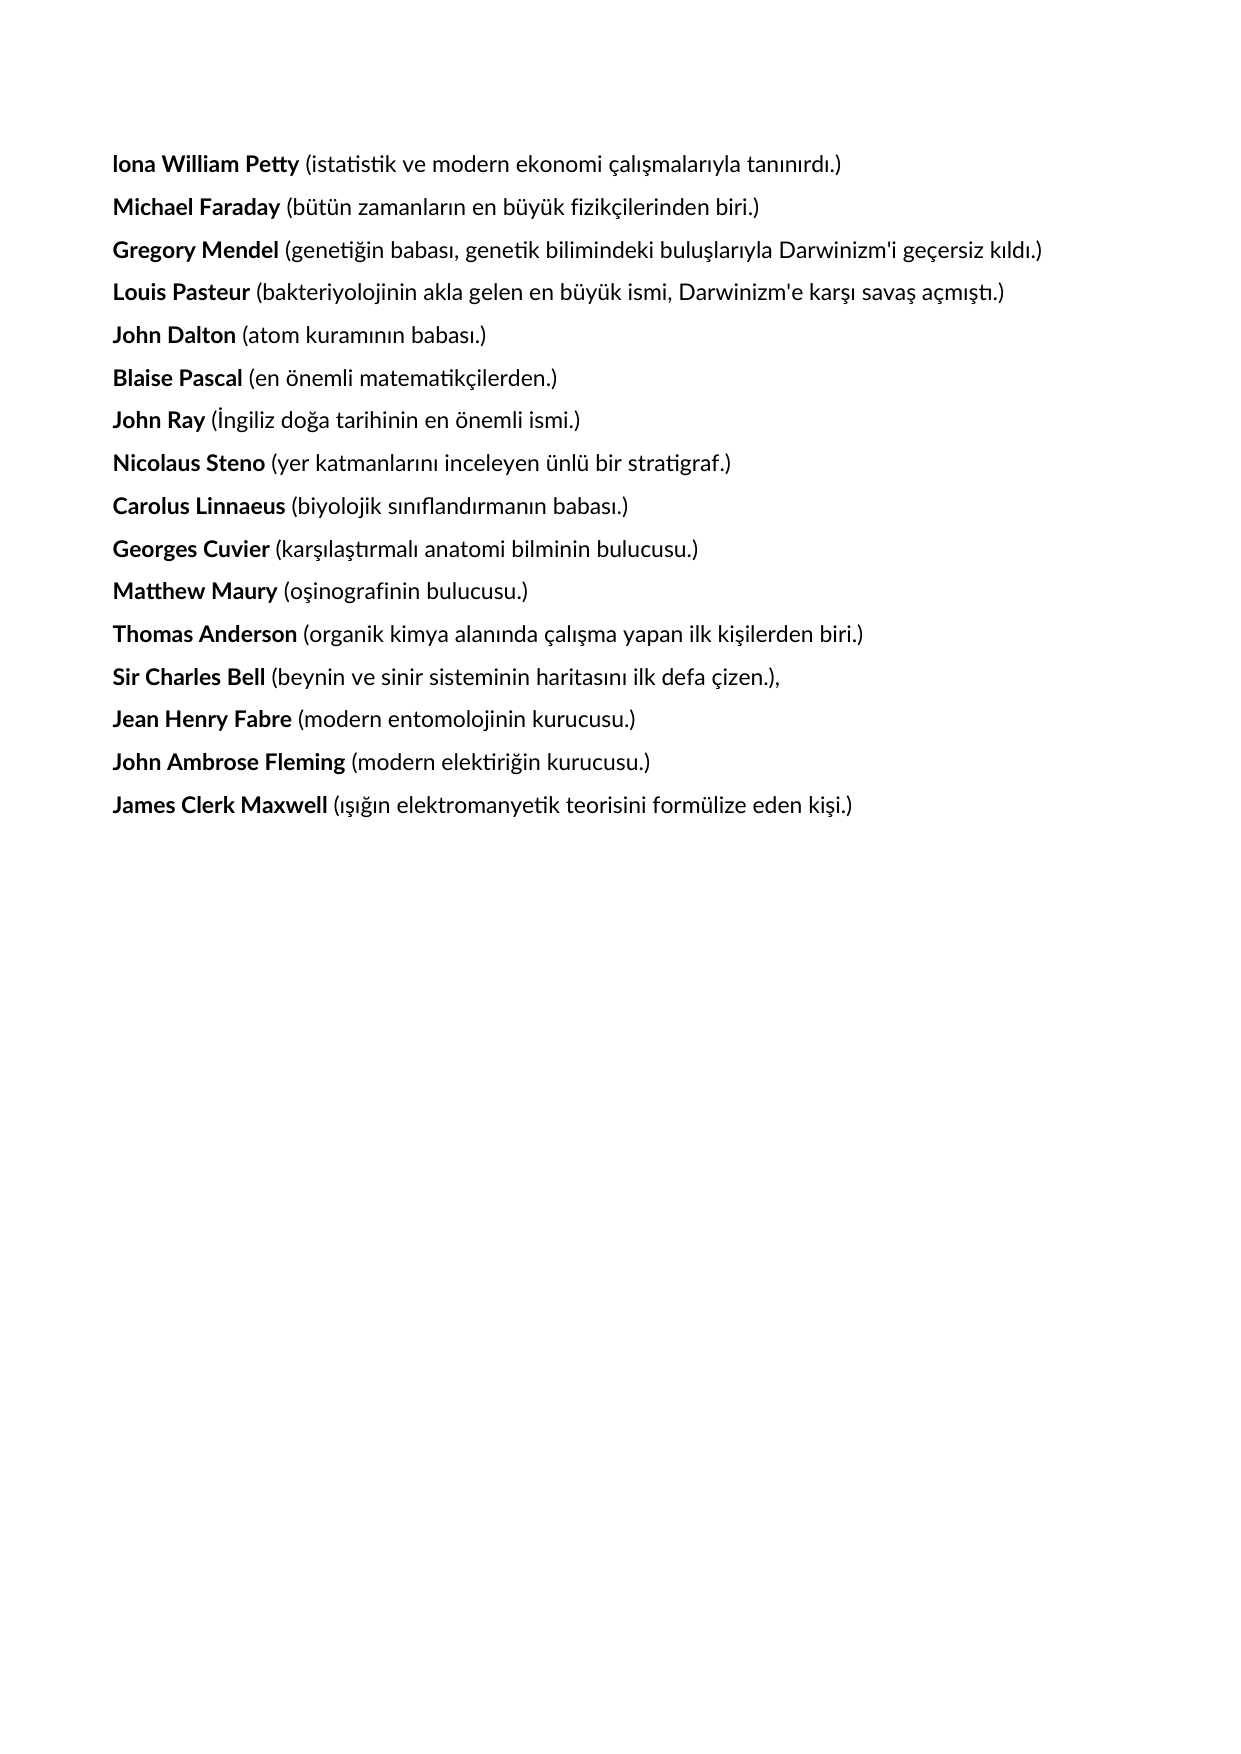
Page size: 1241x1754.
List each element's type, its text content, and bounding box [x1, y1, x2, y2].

text Blaise Pascal (en önemli matematikçilerden.) [75, 363, 1165, 391]
text Nicolaus Steno (yer katmanlarını inceleyen ünlü bir stratigraf.) [75, 449, 1165, 476]
text lona William Petty (istatistik ve modern ekonomi çalışmalarıyla tanınırdı.) [75, 150, 1165, 177]
text John Ambrose Fleming (modern elektiriğin kurucusu.) [75, 748, 1165, 775]
text Carolus Linnaeus (biyolojik sınıflandırmanın babası.) [75, 492, 1165, 519]
text Jean Henry Fabre (modern entomolojinin kurucusu.) [75, 705, 1165, 733]
text Matthew Maury (oşinografinin bulucusu.) [75, 577, 1165, 604]
text Louis Pasteur (bakteriyolojinin akla gelen en büyük ismi, Darwinizm'e karşı savaş açmıştı.) [75, 278, 1165, 306]
text Michael Faraday (bütün zamanların en büyük fizikçilerinden biri.) [75, 193, 1165, 220]
text John Dalton (atom kuramının babası.) [75, 321, 1165, 348]
text Thomas Anderson (organik kimya alanında çalışma yapan ilk kişilerden biri.) [75, 620, 1165, 647]
text Sir Charles Bell (beynin ve sinir sisteminin haritasını ilk defa çizen.), [75, 662, 1165, 690]
text James Clerk Maxwell (ışığın elektromanyetik teorisini formülize eden kişi.) [75, 791, 1165, 818]
text John Ray (İngiliz doğa tarihinin en önemli ismi.) [75, 406, 1165, 434]
text Georges Cuvier (karşılaştırmalı anatomi bilminin bulucusu.) [75, 534, 1165, 562]
text Gregory Mendel (genetiğin babası, genetik bilimindeki buluşlarıyla Darwinizm'i geçersiz kıldı.) [75, 235, 1165, 263]
